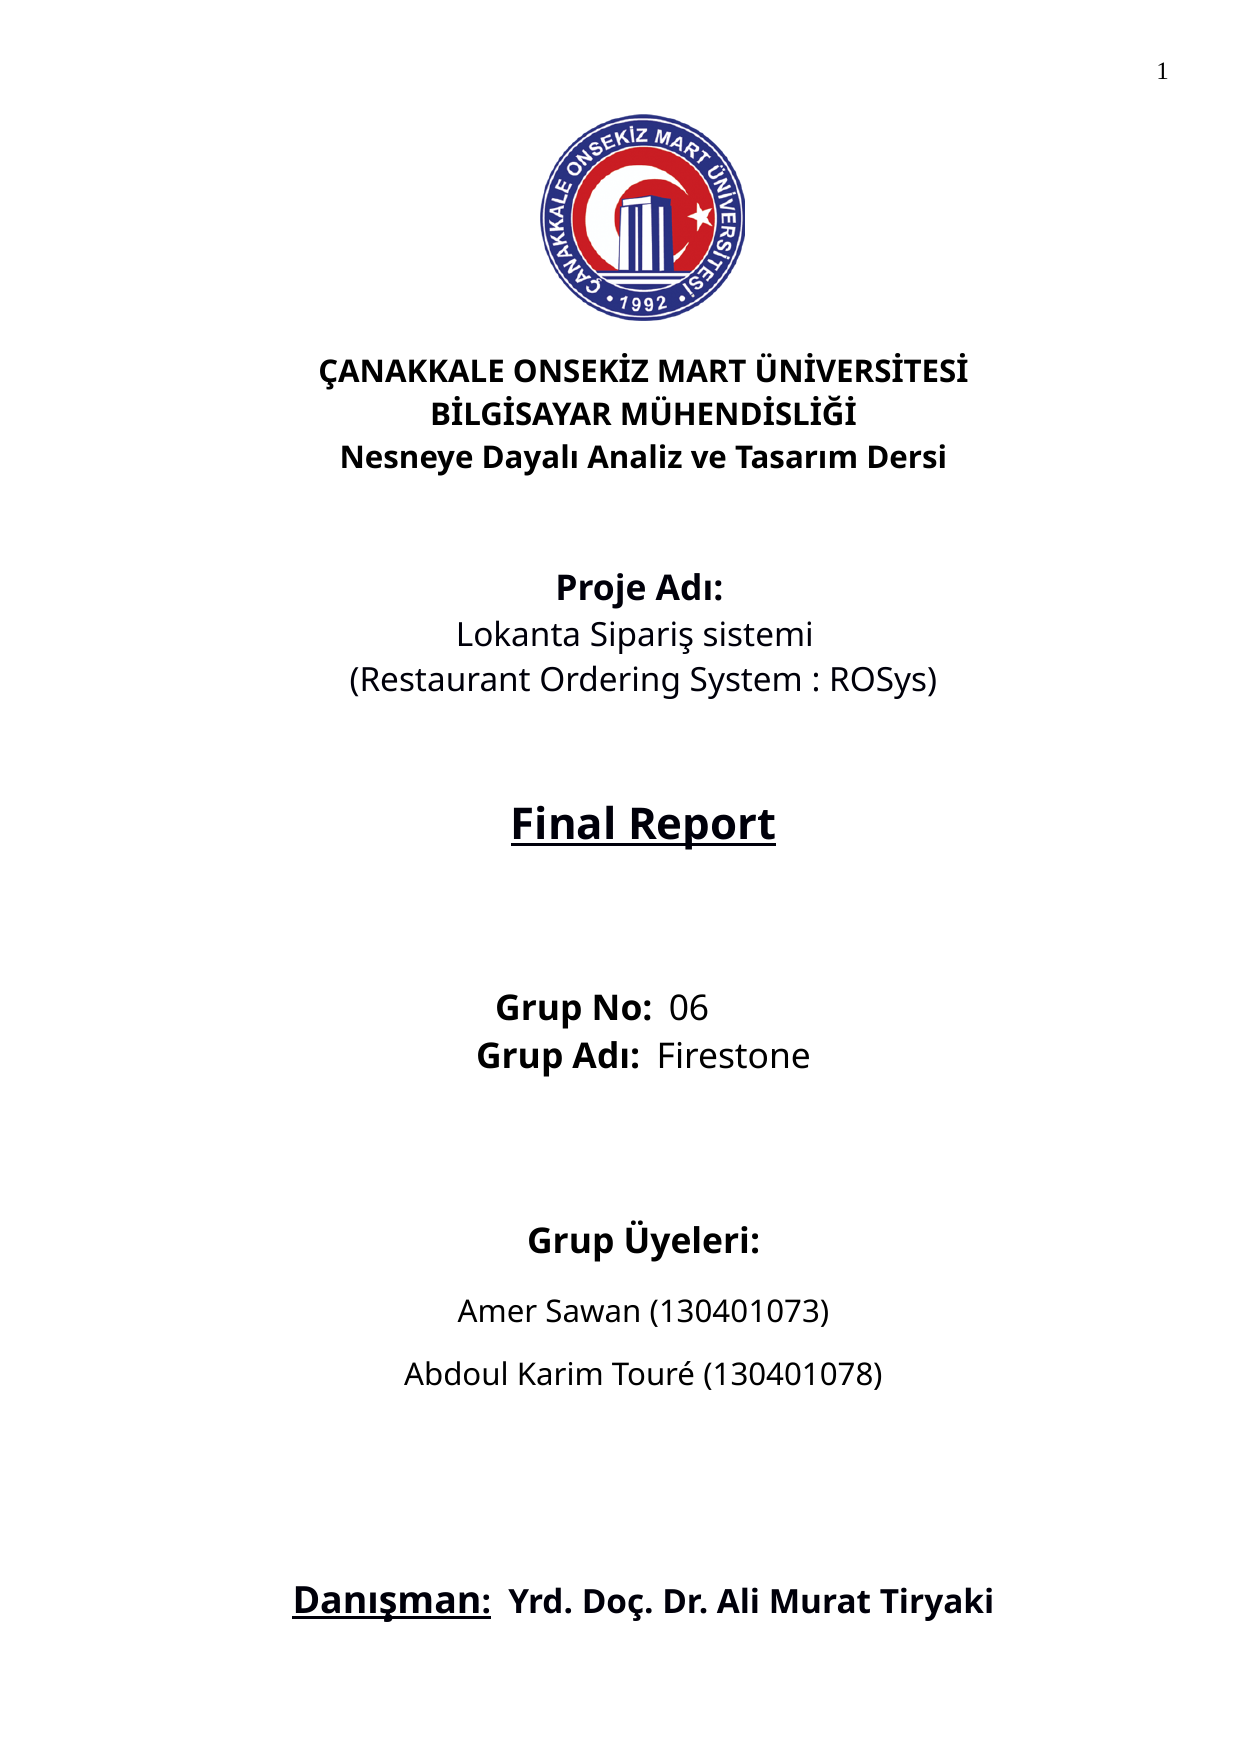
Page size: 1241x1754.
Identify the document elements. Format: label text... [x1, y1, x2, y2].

text Danışman: Yrd. Doç. Dr. Ali Murat Tiryaki [118, 1573, 1168, 1624]
text Grup Adı: Firestone [118, 1031, 1168, 1079]
text Lokanta Sipariş sistemi [118, 611, 1168, 656]
text Abdoul Karim Touré (130401078) [118, 1351, 1168, 1394]
text ÇANAKKALE ONSEKİZ MART ÜNİVERSİTESİ [118, 349, 1168, 392]
text Final Report [118, 792, 1168, 852]
text Amer Sawan (130401073) [118, 1289, 1168, 1332]
text (Restaurant Ordering System : ROSys) [118, 656, 1168, 702]
text Grup Üyeleri: [118, 1215, 1168, 1263]
text Grup No: 06 [118, 982, 1168, 1031]
picture [540, 114, 745, 321]
text Nesneye Dayalı Analiz ve Tasarım Dersi [118, 435, 1168, 477]
text Proje Adı: [118, 562, 1168, 611]
text BİLGİSAYAR MÜHENDİSLİĞİ [118, 392, 1168, 435]
